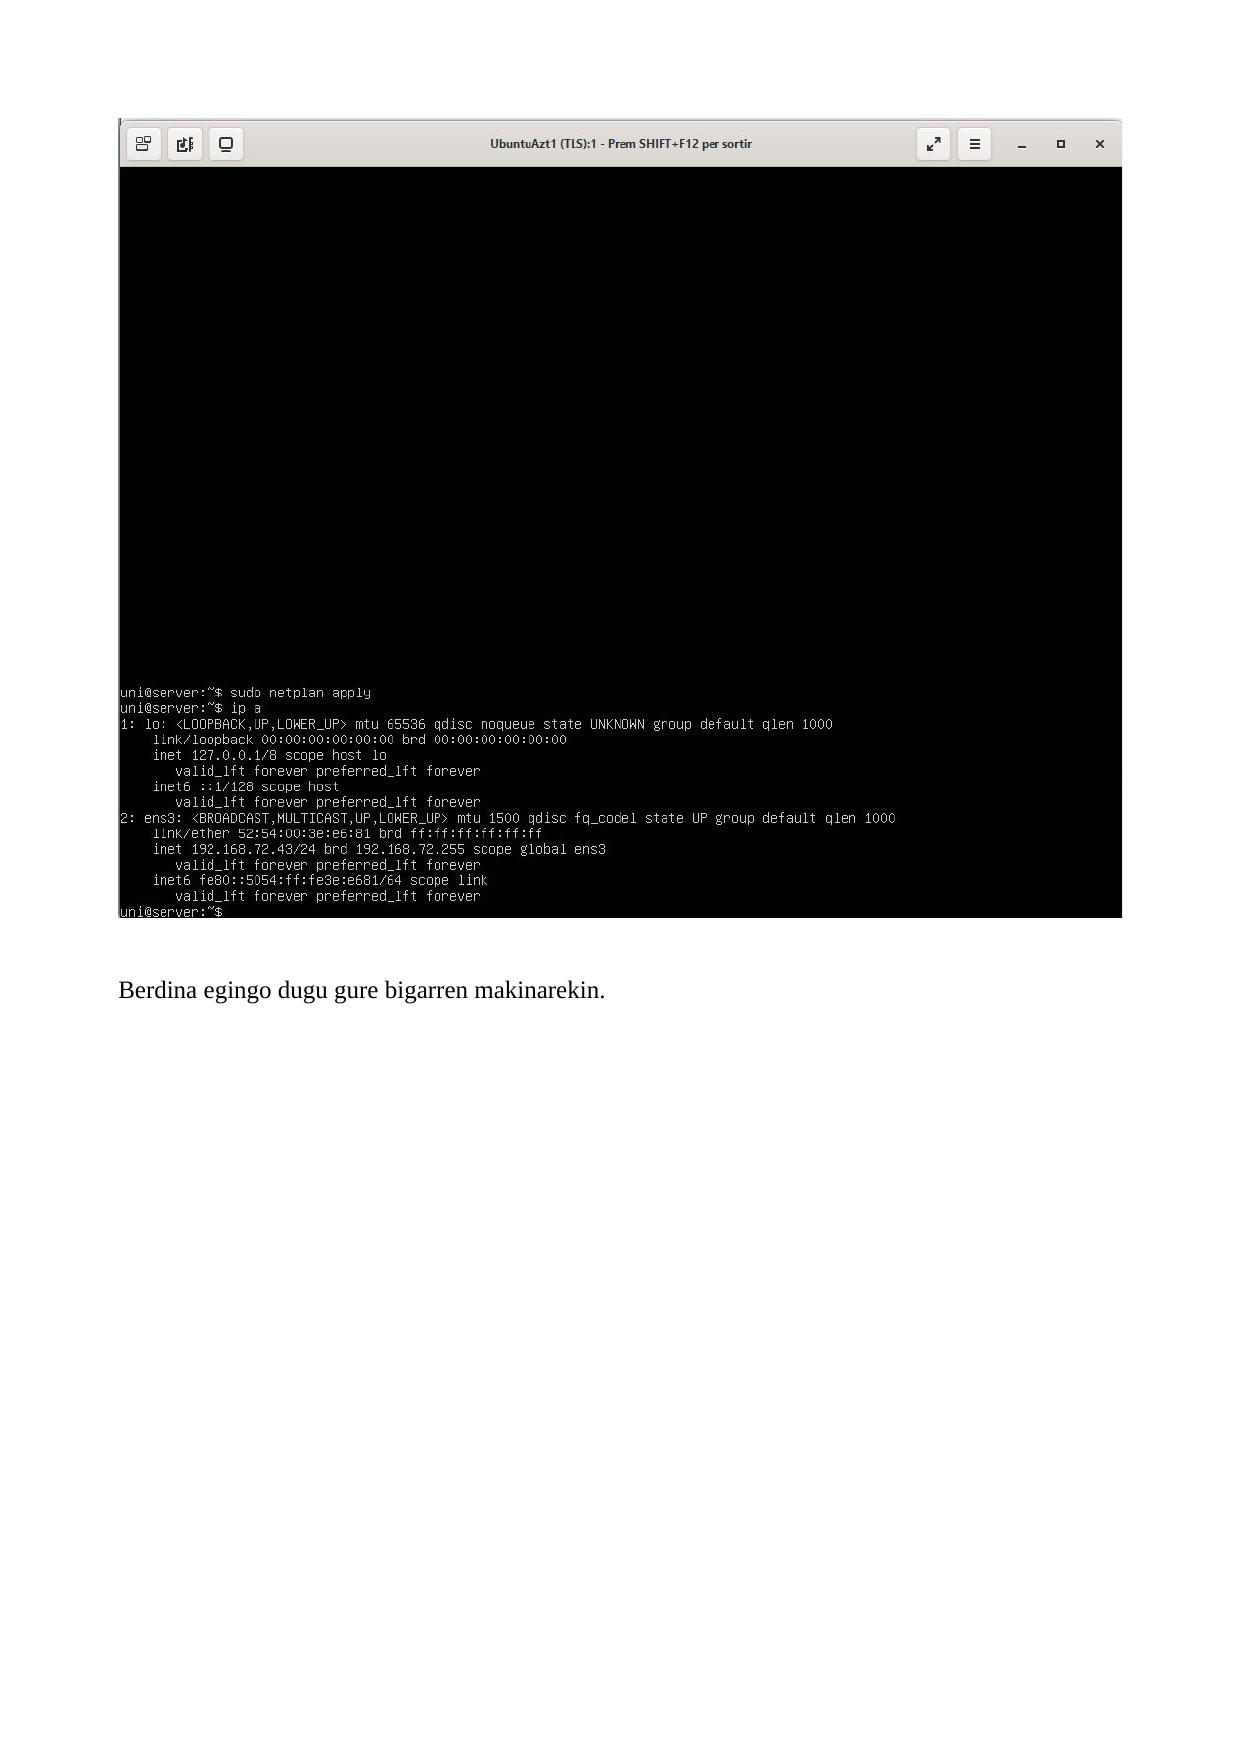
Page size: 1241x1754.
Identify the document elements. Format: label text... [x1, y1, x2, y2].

text Berdina egingo dugu gure bigarren makinarekin. [118, 975, 1122, 1004]
